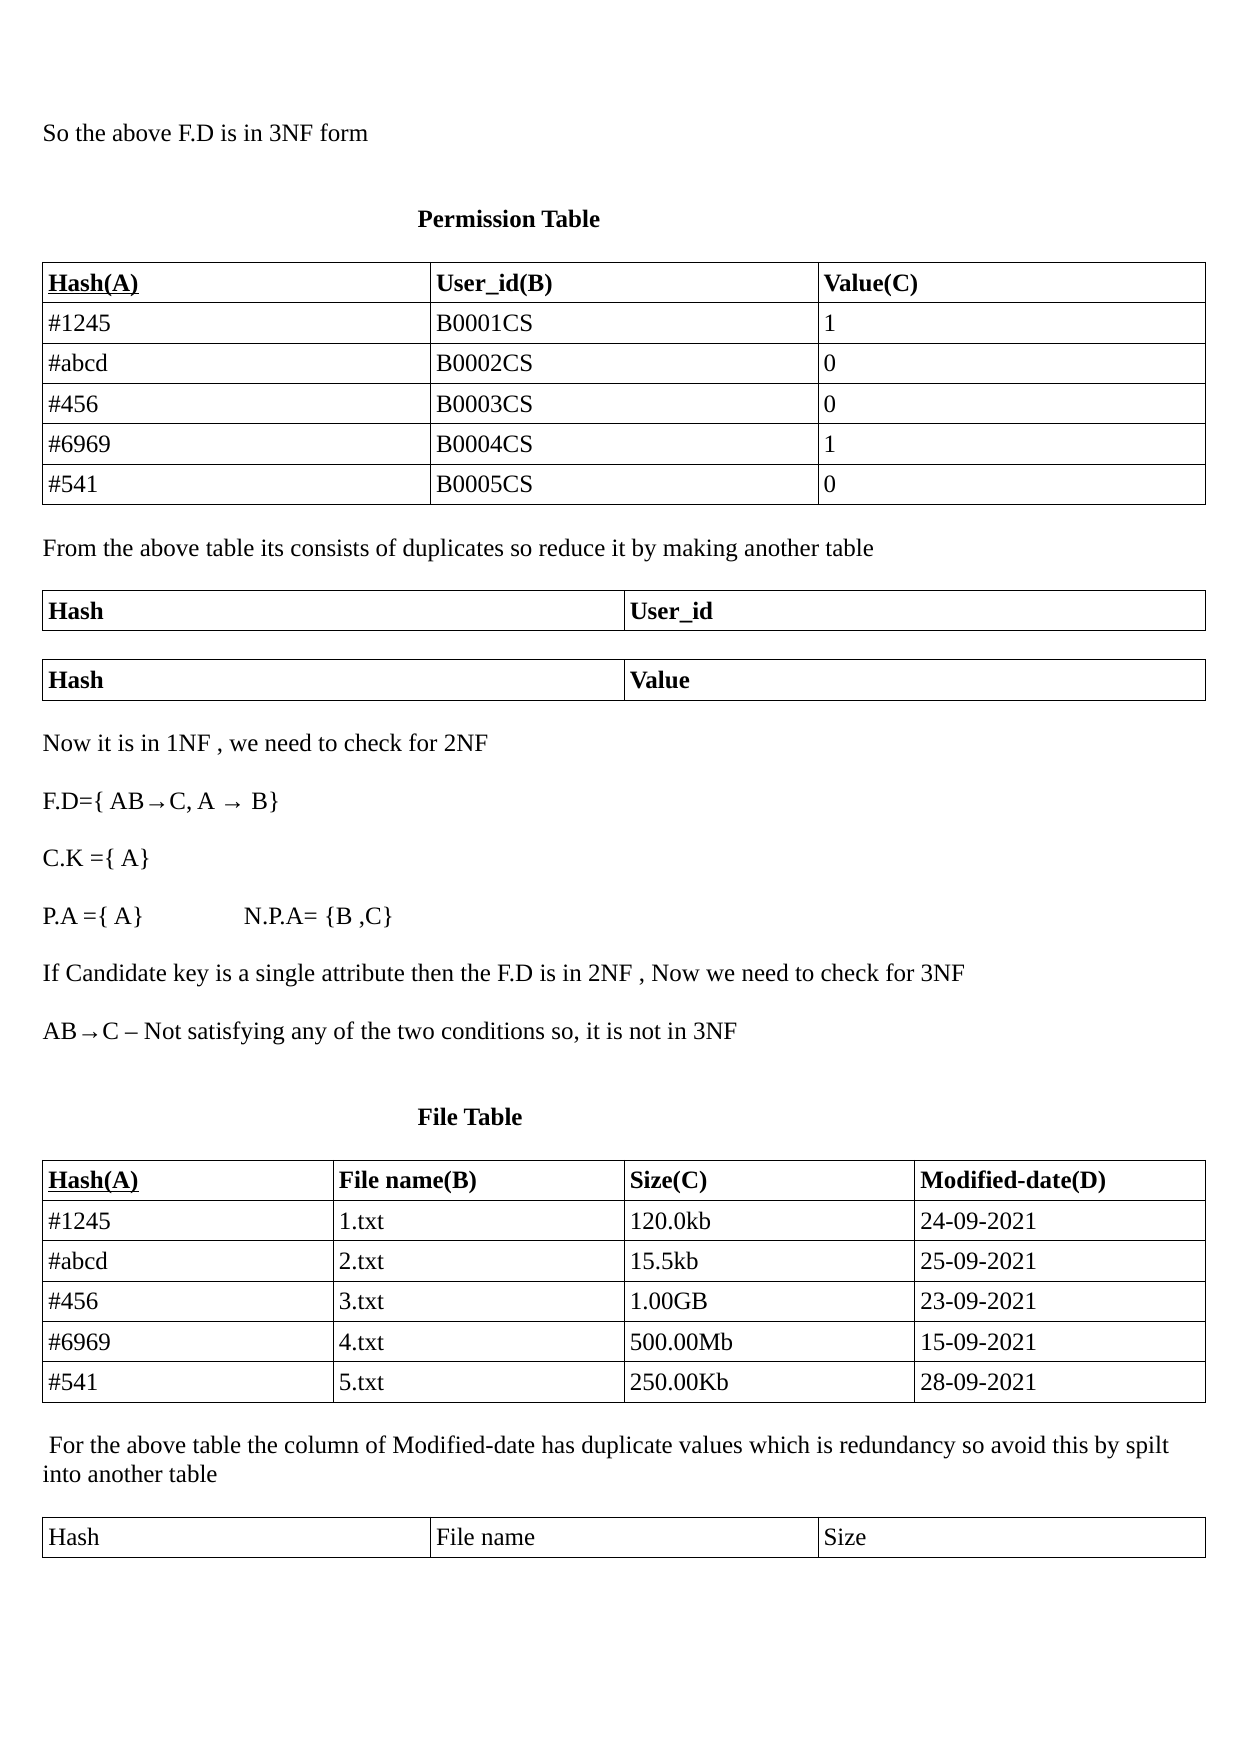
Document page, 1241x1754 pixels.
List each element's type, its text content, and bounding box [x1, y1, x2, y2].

table_cell 0 [819, 384, 1205, 423]
table_header Hash [43, 591, 624, 630]
table_cell #6969 [43, 424, 430, 463]
table_header Size [819, 1518, 1205, 1557]
table_header Hash(A) [43, 1161, 333, 1200]
text Now it is in 1NF , we need to check for 2NF [42, 728, 1205, 757]
table_cell 1 [819, 303, 1205, 342]
table_header User_id [625, 591, 1205, 630]
table_cell #456 [43, 1282, 333, 1321]
text If Candidate key is a single attribute then the F.D is in 2NF , Now we need to check for 3NF [42, 958, 1205, 987]
table_cell 120.0kb [625, 1201, 914, 1240]
text From the above table its consists of duplicates so reduce it by making another table [42, 533, 1205, 561]
table_cell B0004CS [431, 424, 818, 463]
text P.A ={ A} N.P.A= {B ,C} [42, 901, 1205, 930]
table_cell 15-09-2021 [915, 1322, 1205, 1361]
table_header File name(B) [334, 1161, 624, 1200]
table_cell #abcd [43, 344, 430, 383]
table_cell 24-09-2021 [915, 1201, 1205, 1240]
table_cell #541 [43, 465, 430, 504]
table_header Hash(A) [43, 263, 430, 302]
table_cell 0 [819, 465, 1205, 504]
table_cell 5.txt [334, 1362, 624, 1402]
table_cell B0002CS [431, 344, 818, 383]
table_cell 23-09-2021 [915, 1282, 1205, 1321]
table_cell #1245 [43, 1201, 333, 1240]
table_cell #abcd [43, 1241, 333, 1281]
table_cell 1 [819, 424, 1205, 463]
table_cell 1.txt [334, 1201, 624, 1240]
table_cell #456 [43, 384, 430, 423]
table_cell #1245 [43, 303, 430, 342]
table_cell 3.txt [334, 1282, 624, 1321]
table_cell B0003CS [431, 384, 818, 423]
table_header Hash [43, 660, 624, 699]
text So the above F.D is in 3NF form [42, 118, 1205, 147]
table_header File name [431, 1518, 818, 1557]
table_cell 4.txt [334, 1322, 624, 1361]
text F.D={ AB→C, A → B} [42, 786, 1205, 815]
table_cell 28-09-2021 [915, 1362, 1205, 1402]
text AB→C – Not satisfying any of the two conditions so, it is not in 3NF [42, 1016, 1205, 1045]
table_header Modified-date(D) [915, 1161, 1205, 1200]
text Permission Table [42, 204, 1205, 233]
table_header Size(C) [625, 1161, 914, 1200]
table_cell B0001CS [431, 303, 818, 342]
table_cell B0005CS [431, 465, 818, 504]
table_cell 0 [819, 344, 1205, 383]
text For the above table the column of Modified-date has duplicate values which is redundancy so avoid this by spilt into another table [42, 1430, 1205, 1488]
table_header Value [625, 660, 1205, 699]
table_cell 250.00Kb [625, 1362, 914, 1402]
table_header User_id(B) [431, 263, 818, 302]
text C.K ={ A} [42, 843, 1205, 872]
table_cell 25-09-2021 [915, 1241, 1205, 1281]
table_cell 15.5kb [625, 1241, 914, 1281]
table_cell 500.00Mb [625, 1322, 914, 1361]
table_header Value(C) [819, 263, 1205, 302]
text File Table [42, 1102, 1205, 1131]
table_cell #6969 [43, 1322, 333, 1361]
table_cell 1.00GB [625, 1282, 914, 1321]
table_cell #541 [43, 1362, 333, 1402]
table_header Hash [43, 1518, 430, 1557]
table_cell 2.txt [334, 1241, 624, 1281]
